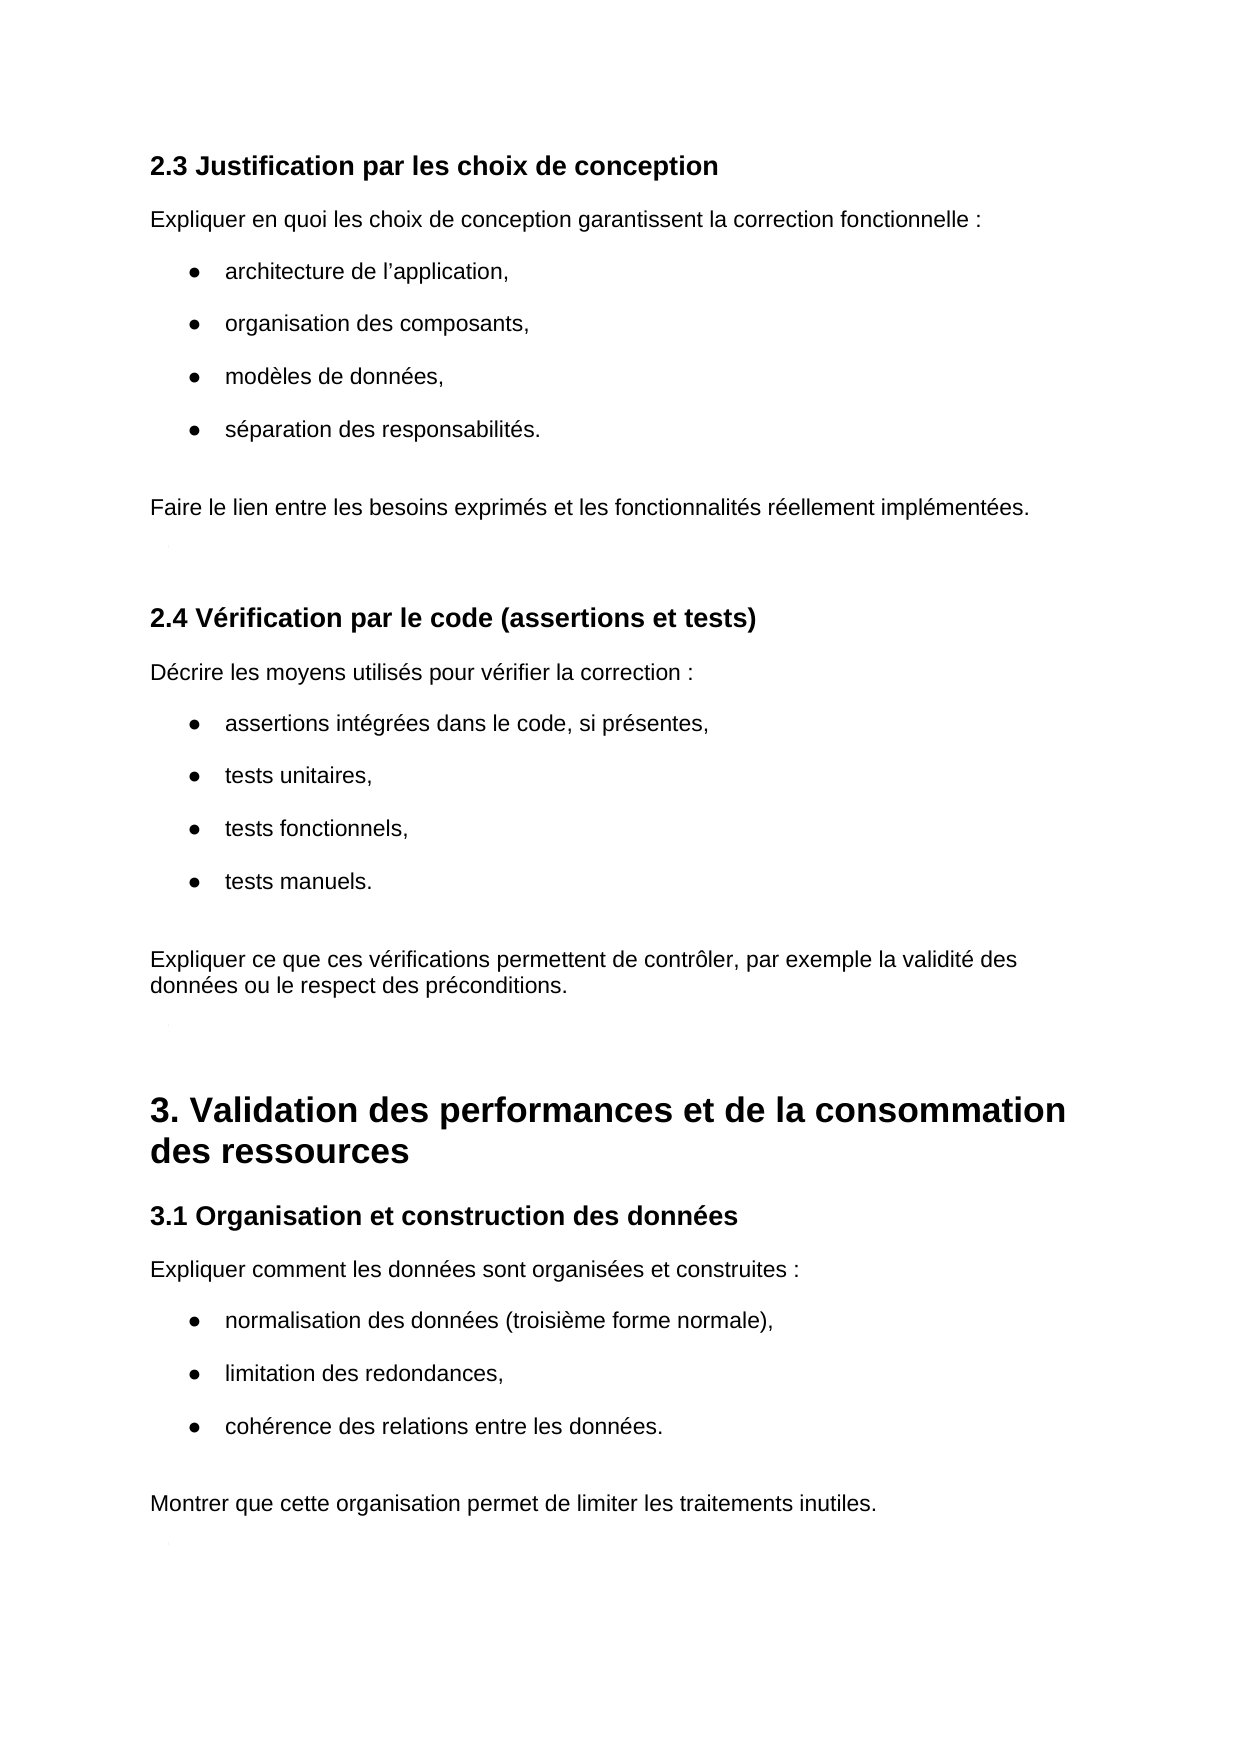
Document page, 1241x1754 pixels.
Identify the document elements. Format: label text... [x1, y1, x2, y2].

list limitation des redondances, [187, 1360, 1090, 1413]
subtitle 2.4 Vérification par le code (assertions et tests) [150, 602, 1090, 633]
text Faire le lien entre les besoins exprimés et les fonctionnalités réellement implémentées. [150, 493, 1090, 520]
subtitle 2.3 Justification par les choix de conception [150, 150, 1090, 181]
subtitle 3. Validation des performances et de la consommation des ressources [150, 1089, 1090, 1171]
text Montrer que cette organisation permet de limiter les traitements inutiles. [150, 1490, 1090, 1517]
list tests fonctionnels, [187, 815, 1090, 868]
list assertions intégrées dans le code, si présentes, [187, 710, 1090, 762]
text Expliquer ce que ces vérifications permettent de contrôler, par exemple la validité des données ou le respect des préconditions. [150, 946, 1090, 998]
list organisation des composants, [187, 310, 1090, 363]
list cohérence des relations entre les données. [187, 1413, 1090, 1465]
list normalisation des données (troisième forme normale), [187, 1307, 1090, 1360]
list séparation des responsabilités. [187, 416, 1090, 468]
text Expliquer en quoi les choix de conception garantissent la correction fonctionnelle : [150, 206, 1090, 233]
list tests unitaires, [187, 762, 1090, 815]
subtitle 3.1 Organisation et construction des données [150, 1200, 1090, 1231]
list tests manuels. [187, 868, 1090, 921]
list architecture de l’application, [187, 258, 1090, 310]
text Expliquer comment les données sont organisées et construites : [150, 1256, 1090, 1282]
list modèles de données, [187, 363, 1090, 416]
text Décrire les moyens utilisés pour vérifier la correction : [150, 658, 1090, 685]
